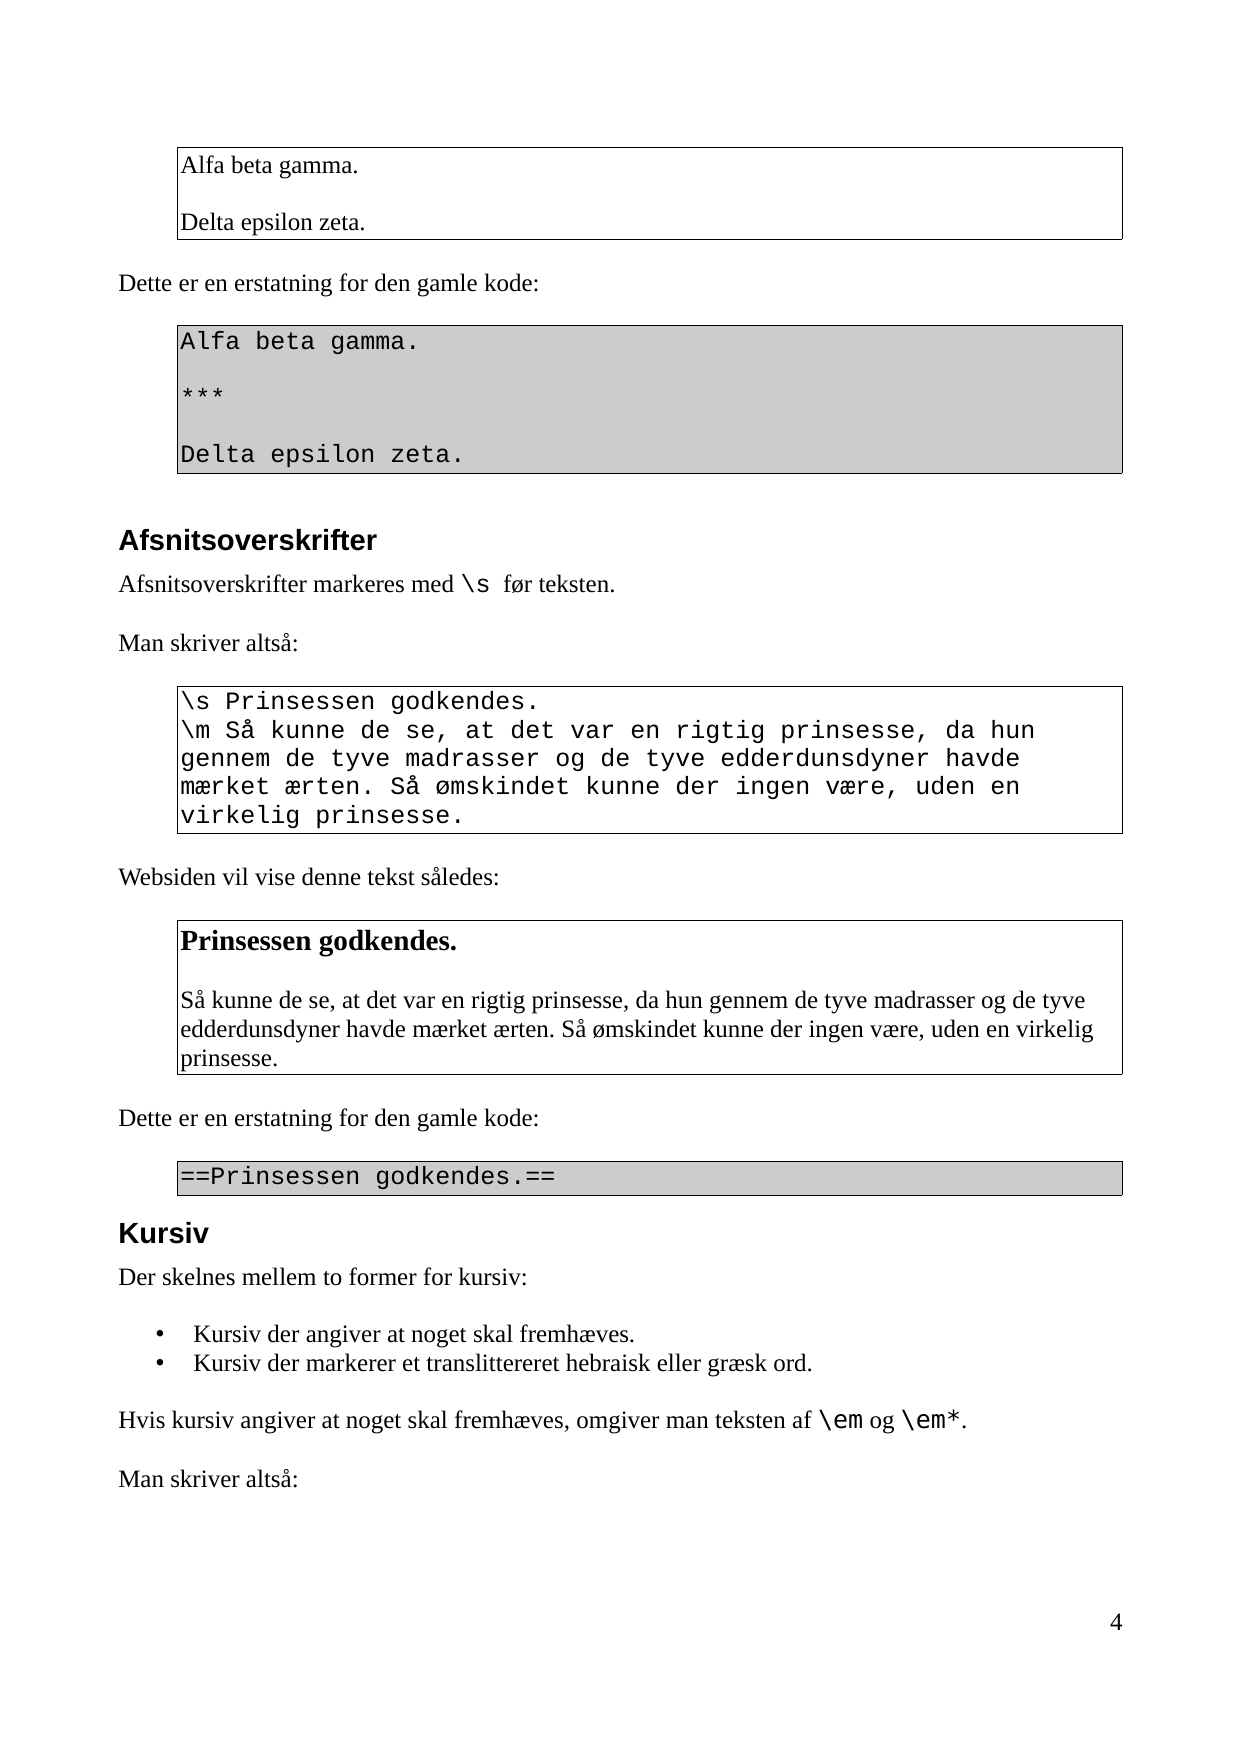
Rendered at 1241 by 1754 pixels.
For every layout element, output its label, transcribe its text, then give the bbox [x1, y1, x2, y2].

text Dette er en erstatning for den gamle kode: [118, 1103, 1122, 1132]
text Så kunne de se, at det var en rigtig prinsesse, da hun gennem de tyve madrasser og de tyve edderdunsdyner havde mærket ærten. Så ømskindet kunne der ingen være, uden en virkelig prinsesse. [178, 982, 1122, 1074]
text Der skelnes mellem to former for kursiv: [118, 1262, 1122, 1291]
text Delta epsilon zeta. [178, 439, 1122, 473]
text Man skriver altså: [118, 1464, 1122, 1492]
subtitle Kursiv [118, 1216, 1122, 1249]
text Man skriver altså: [118, 628, 1122, 657]
text Alfa beta gamma. [178, 326, 1122, 354]
text Afsnitsoverskrifter markeres med \s før teksten. [118, 569, 1122, 599]
text \s Prinsessen godkendes. [178, 687, 1122, 714]
text Hvis kursiv angiver at noget skal fremhæves, omgiver man teksten af \em og \em*. [118, 1406, 1122, 1435]
list Kursiv der markerer et translittereret hebraisk eller græsk ord. [156, 1348, 1122, 1377]
subtitle Afsnitsoverskrifter [118, 523, 1122, 556]
text Websiden vil vise denne tekst således: [118, 862, 1122, 891]
text ==Prinsessen godkendes.== [178, 1162, 1122, 1195]
text Alfa beta gamma. [178, 148, 1122, 179]
text Prinsessen godkendes. [178, 921, 1122, 956]
text Delta epsilon zeta. [178, 204, 1122, 239]
list Kursiv der angiver at noget skal fremhæves. [156, 1319, 1122, 1348]
text *** [178, 382, 1122, 410]
text Dette er en erstatning for den gamle kode: [118, 268, 1122, 297]
text \m Så kunne de se, at det var en rigtig prinsesse, da hun gennem de tyve madrasser og de tyve edderdunsdyner havde mærket ærten. Så ømskindet kunne der ingen være, uden en virkelig prinsesse. [178, 714, 1122, 833]
